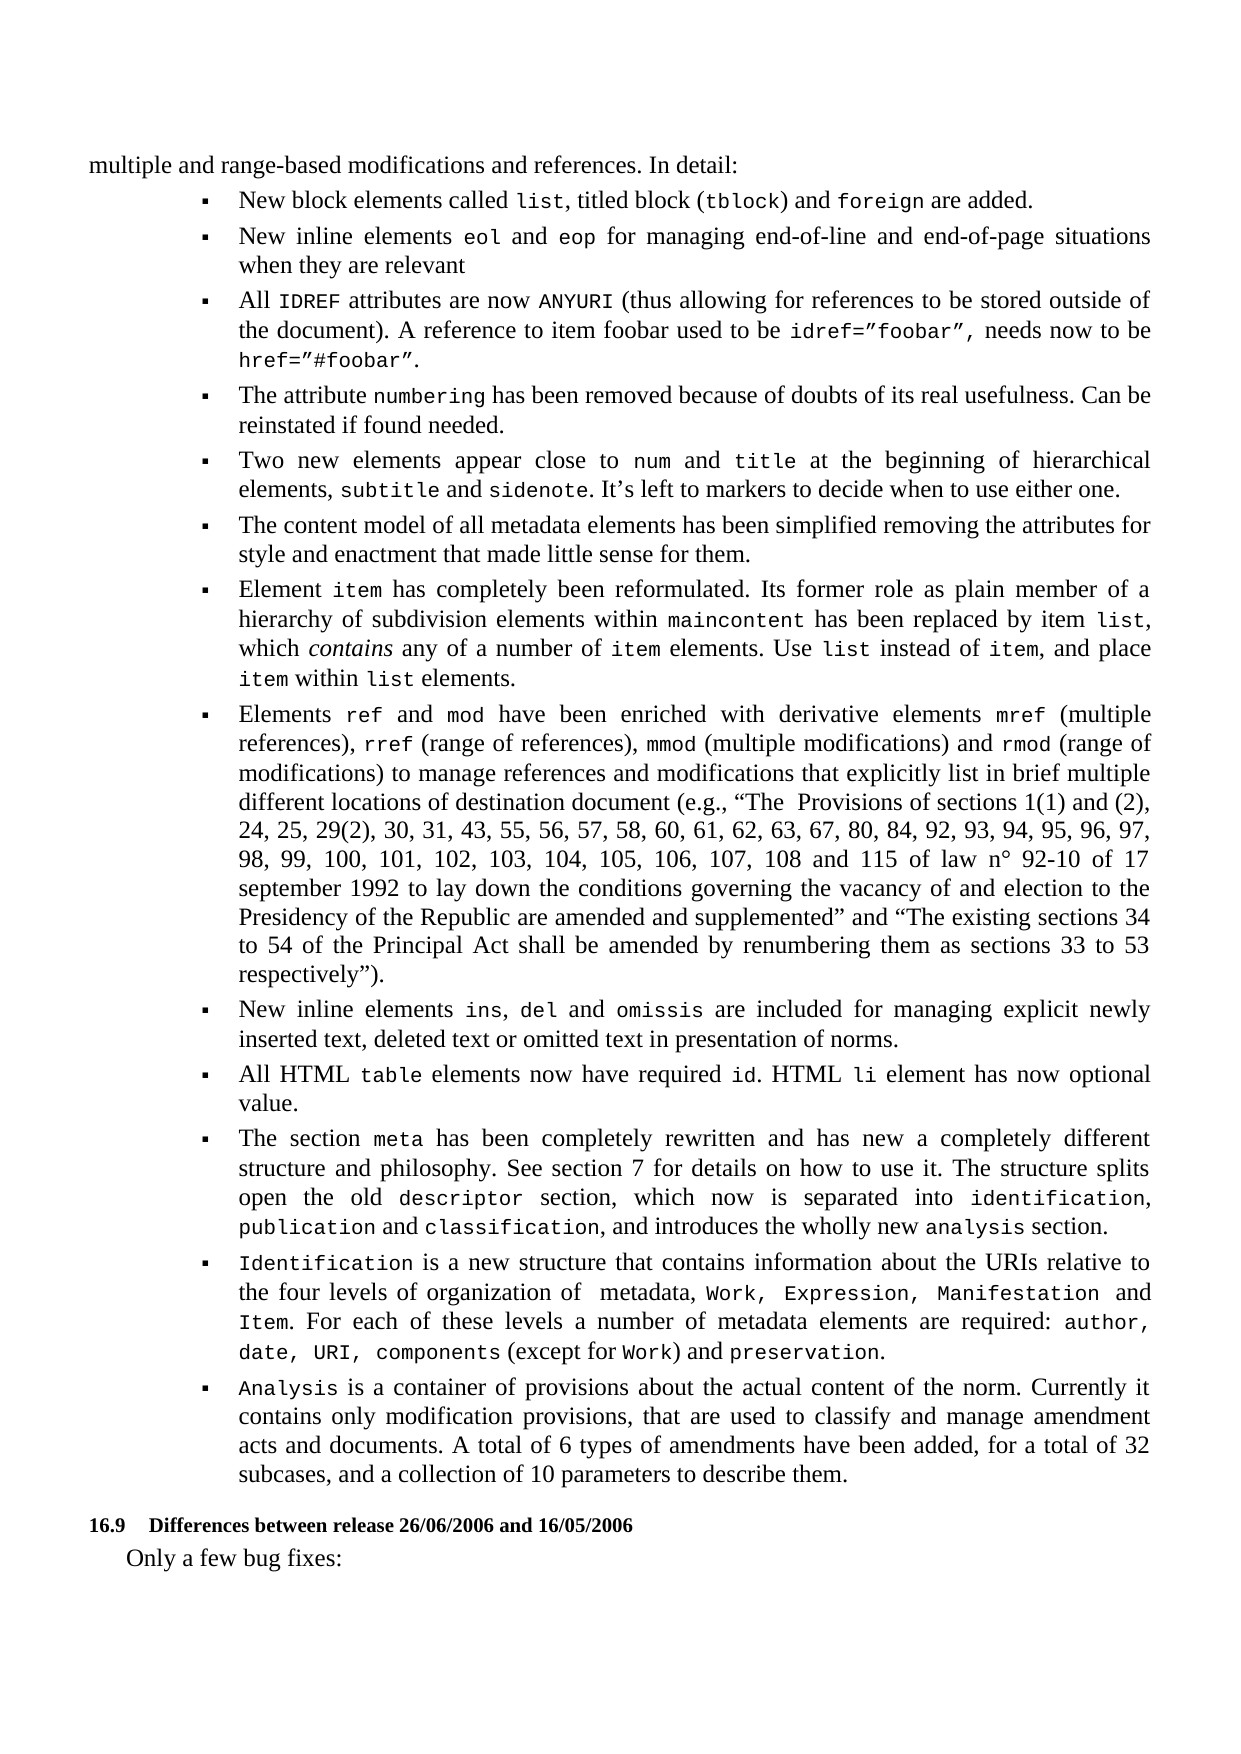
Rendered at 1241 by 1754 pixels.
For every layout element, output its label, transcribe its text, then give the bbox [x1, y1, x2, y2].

list Element item has completely been reformulated. Its former role as plain member of a hierarchy of subdivision elements within maincontent has been replaced by item list, which contains any of a number of item elements. Use list instead of item, and place item within list elements. [201, 574, 1151, 692]
list The attribute numbering has been removed because of doubts of its real usefulness. Can be reinstated if found needed. [201, 380, 1151, 439]
list New inline elements eol and eop for managing end-of-line and end-of-page situations when they are relevant [201, 221, 1151, 279]
list Two new elements appear close to num and title at the beginning of hierarchical elements, subtitle and sidenote. It’s left to markers to decide when to use either one. [201, 445, 1151, 504]
list New inline elements ins, del and omissis are included for managing explicit newly inserted text, deleted text or omitted text in presentation of norms. [201, 994, 1151, 1052]
list Analysis is a container of provisions about the actual content of the norm. Currently it contains only modification provisions, that are used to classify and manage amendment acts and documents. A total of 6 types of amendments have been added, for a total of 32 subcases, and a collection of 10 parameters to describe them. [201, 1372, 1151, 1487]
list All HTML table elements now have required id. HTML li element has now optional value. [201, 1059, 1151, 1117]
list The content model of all metadata elements has been simplified removing the attributes for style and enactment that made little sense for them. [201, 510, 1151, 568]
text multiple and range-based modifications and references. In detail: [89, 150, 1151, 179]
list Elements ref and mod have been enriched with derivative elements mref (multiple references), rref (range of references), mmod (multiple modifications) and rmod (range of modifications) to manage references and modifications that explicitly list in brief multiple different locations of destination document (e.g., “The Provisions of sections 1(1) and (2), 24, 25, 29(2), 30, 31, 43, 55, 56, 57, 58, 60, 61, 62, 63, 67, 80, 84, 92, 93, 94, 95, 96, 97, 98, 99, 100, 101, 102, 103, 104, 105, 106, 107, 108 and 115 of law n° 92-10 of 17 september 1992 to lay down the conditions governing the vacancy of and election to the Presidency of the Republic are amended and supplemented” and “The existing sections 34 to 54 of the Principal Act shall be amended by renumbering them as sections 33 to 53 respectively”). [201, 699, 1151, 988]
list The section meta has been completely rewritten and has new a completely different structure and philosophy. See section 7 for details on how to use it. The structure splits open the old descriptor section, which now is separated into identification, publication and classification, and introduces the wholly new analysis section. [201, 1123, 1151, 1241]
list All IDREF attributes are now ANYURI (thus allowing for references to be stored outside of the document). A reference to item foobar used to be idref=”foobar”, needs now to be href=”#foobar”. [201, 285, 1151, 374]
subtitle Differences between release 26/06/2006 and 16/05/2006 [89, 1512, 1151, 1537]
list Identification is a new structure that contains information about the URIs relative to the four levels of organization of metadata, Work, Expression, Manifestation and Item. For each of these levels a number of metadata elements are required: author, date, URI, components (except for Work) and preservation. [201, 1247, 1151, 1365]
text Only a few bug fixes: [89, 1543, 1151, 1572]
list New block elements called list, titled block (tblock) and foreign are added. [201, 185, 1151, 214]
